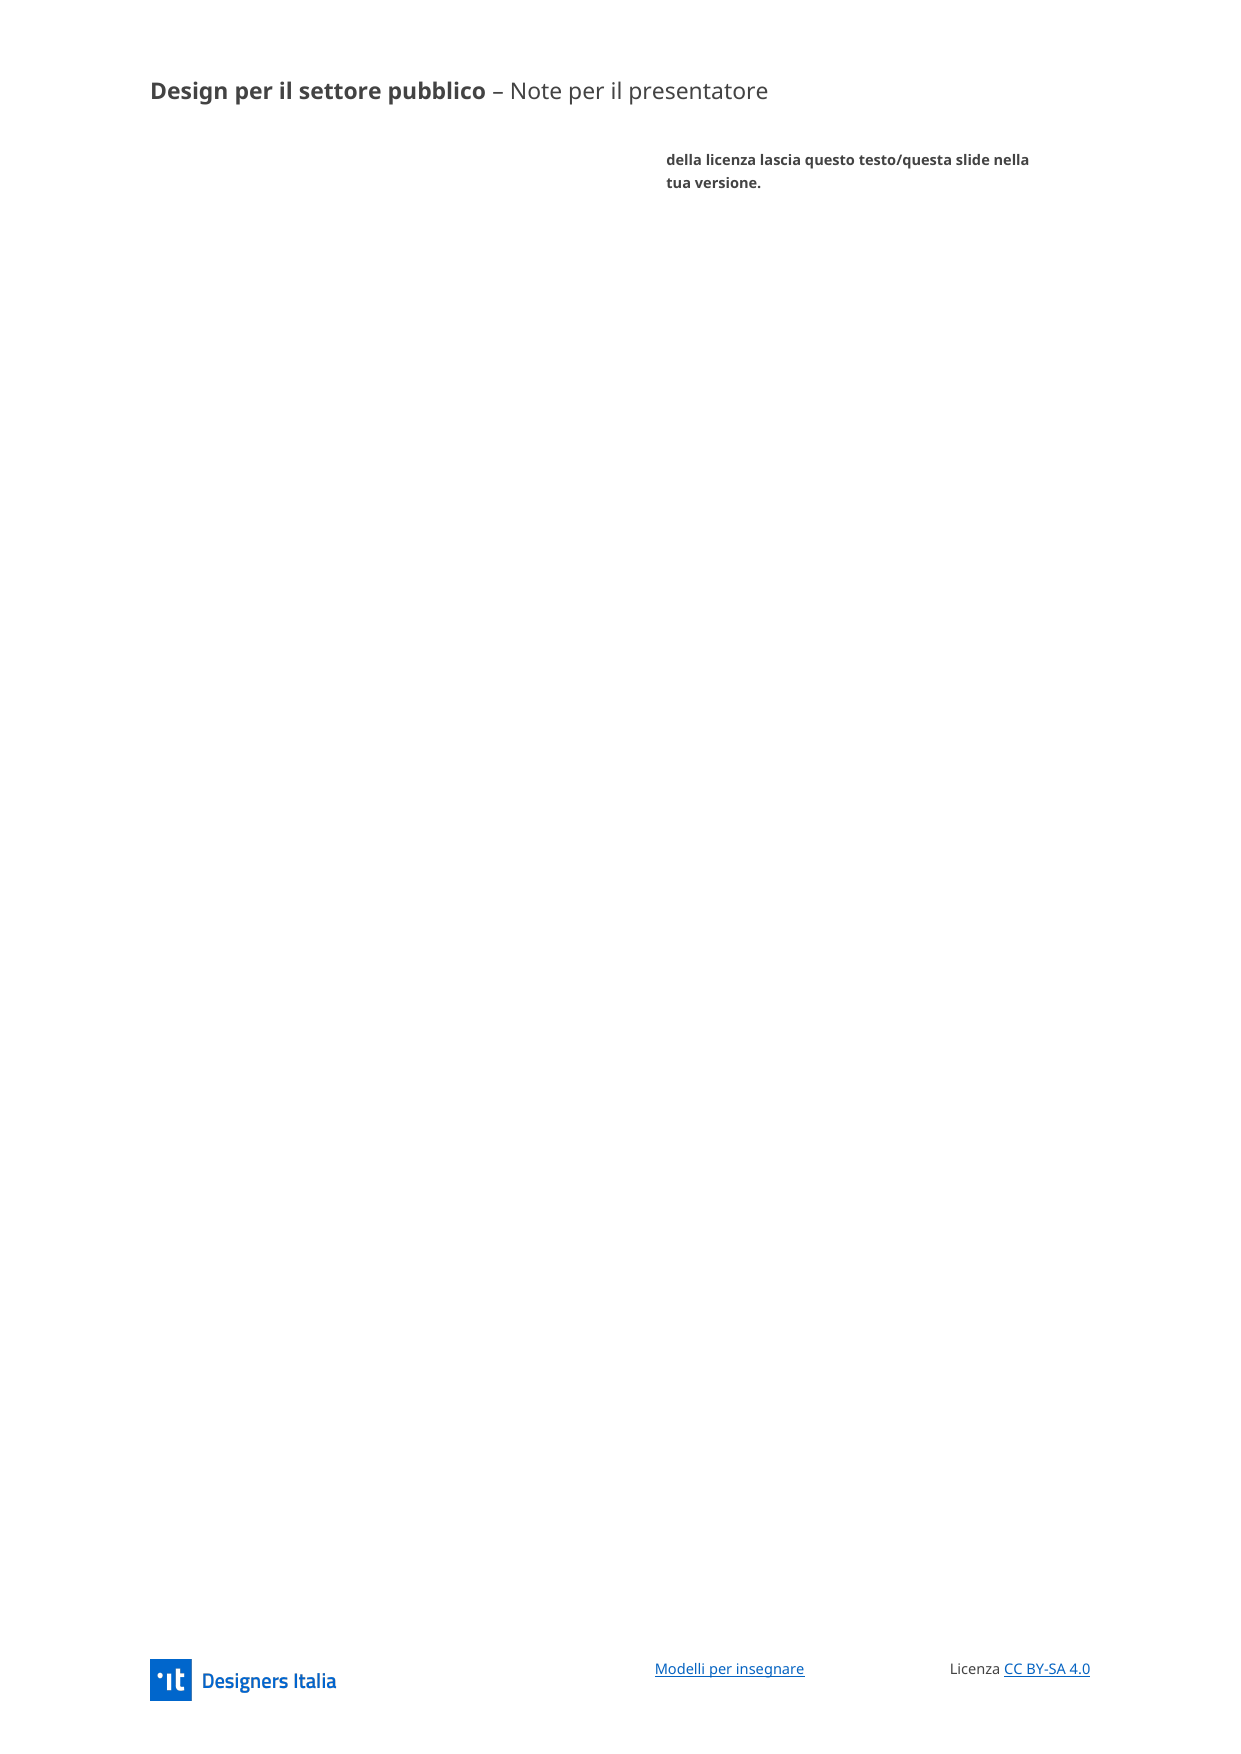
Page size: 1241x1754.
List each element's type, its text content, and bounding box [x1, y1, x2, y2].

text della licenza lascia questo testo/questa slide nella tua versione. [666, 150, 1035, 193]
picture [150, 1659, 347, 1701]
